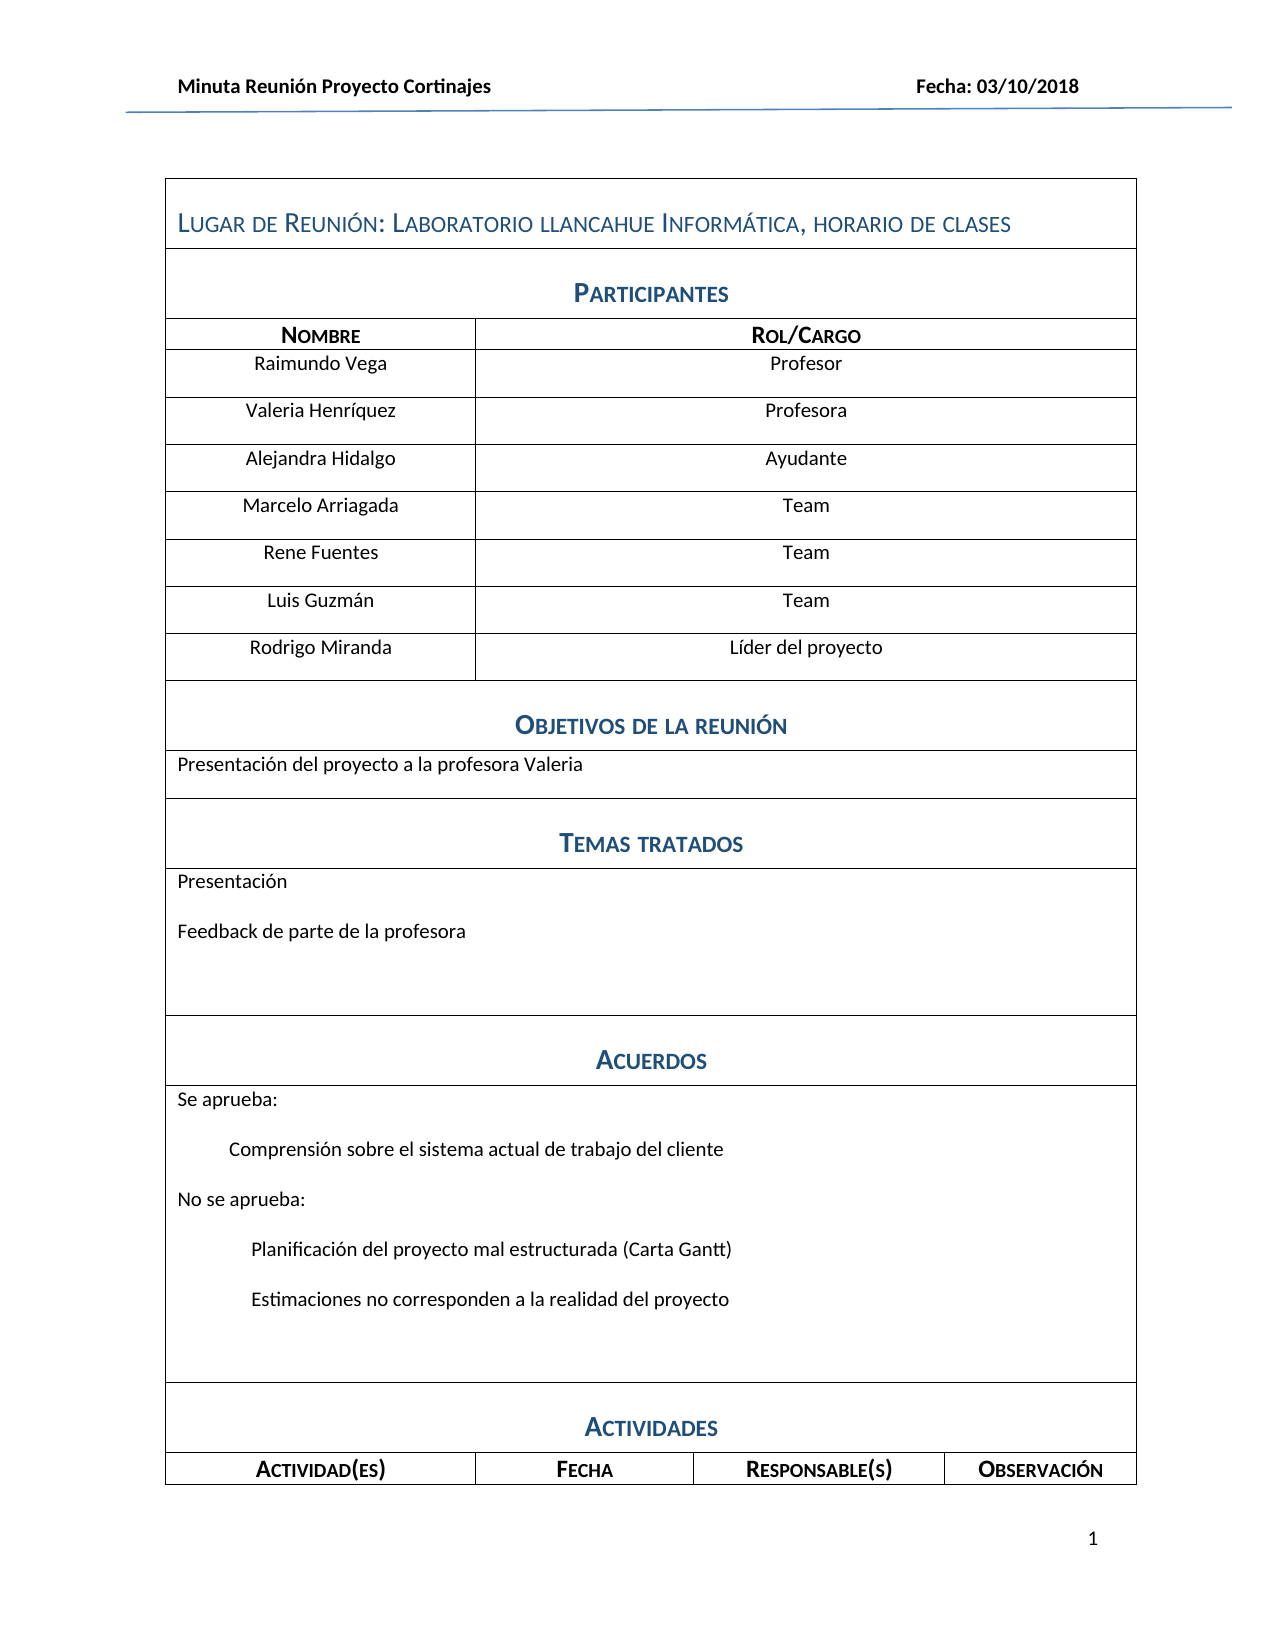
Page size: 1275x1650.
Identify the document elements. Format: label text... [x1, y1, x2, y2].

table_cell Team [476, 492, 1136, 538]
table_cell Temas tratados [166, 799, 1136, 868]
table_cell Objetivos de la reunión [166, 681, 1136, 750]
table_cell Team [476, 540, 1136, 586]
table_header Lugar de Reunión: Laboratorio llancahue Informática, horario de clases [166, 179, 1136, 248]
table_cell Profesor [476, 350, 1136, 397]
table_cell Valeria Henríquez [166, 398, 475, 444]
table_cell Rodrigo Miranda [166, 634, 475, 680]
table_cell Rene Fuentes [166, 540, 475, 586]
table_cell Raimundo Vega [166, 350, 475, 397]
table_cell Luis Guzmán [166, 587, 475, 633]
table_cell Alejandra Hidalgo [166, 445, 475, 491]
table_cell Ayudante [476, 445, 1136, 491]
table_cell Fecha [476, 1453, 693, 1484]
table_cell Se aprueba: Comprensión sobre el sistema actual de trabajo del cliente No se aprueba: Planificación del proyecto mal estructurada (Carta Gantt) Estimaciones no corresponden a la realidad del proyecto [166, 1086, 1136, 1382]
table_cell Líder del proyecto [476, 634, 1136, 680]
table_cell Nombre [166, 319, 475, 349]
table_cell Team [476, 587, 1136, 633]
table_cell Marcelo Arriagada [166, 492, 475, 538]
table_cell Rol/Cargo [476, 319, 1136, 349]
table_cell Presentación del proyecto a la profesora Valeria [166, 751, 1136, 798]
table_cell Actividad(es) [166, 1453, 475, 1484]
table_cell Observación [945, 1453, 1136, 1484]
table_cell Participantes [166, 249, 1136, 318]
table_cell Acuerdos [166, 1016, 1136, 1085]
table_cell Presentación Feedback de parte de la profesora [166, 869, 1136, 1015]
table_cell Responsable(s) [694, 1453, 944, 1484]
table_cell Profesora [476, 398, 1136, 444]
table_cell Actividades [166, 1383, 1136, 1452]
